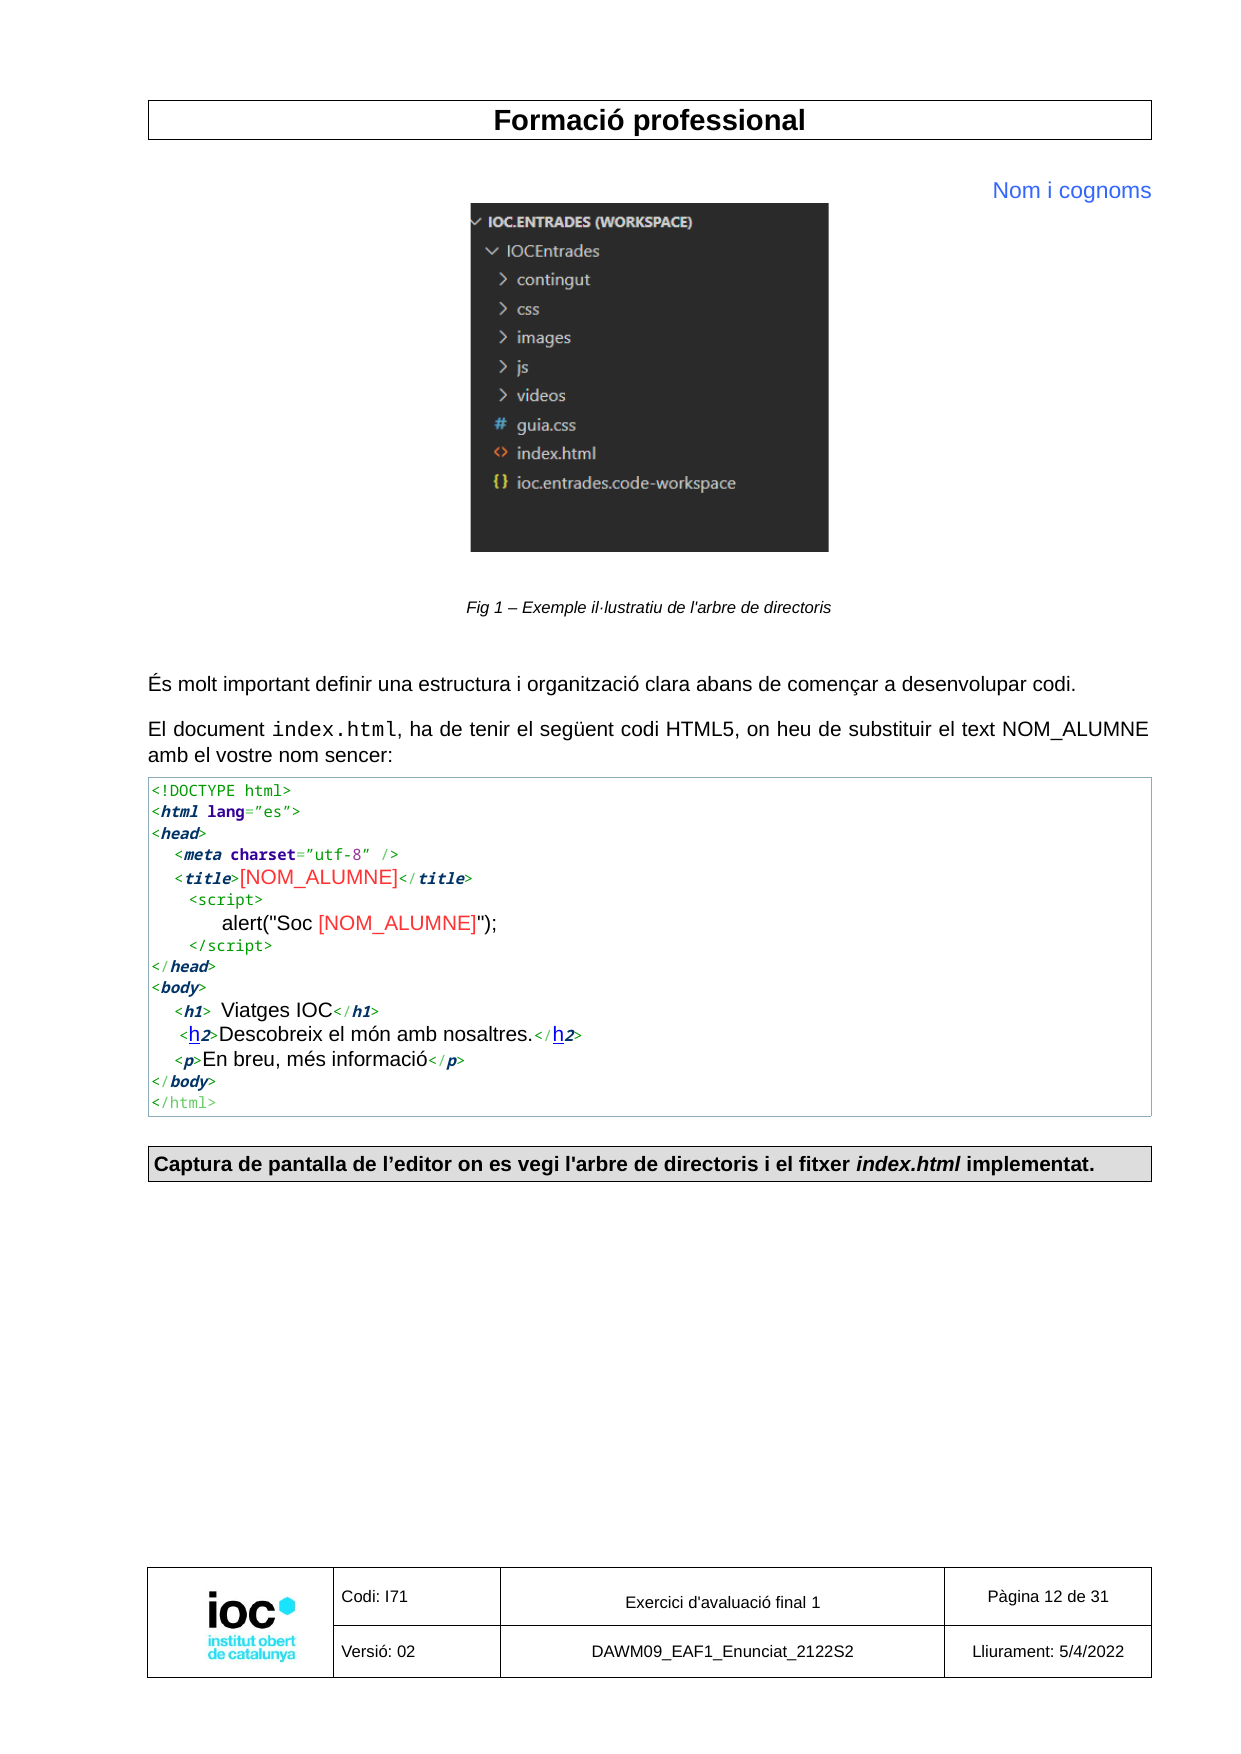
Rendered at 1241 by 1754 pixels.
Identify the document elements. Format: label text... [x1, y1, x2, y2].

text <p>En breu, més informació</p> [149, 1043, 1151, 1067]
text <body> [149, 974, 1151, 995]
text <meta charset=”utf-8” /> [149, 841, 1151, 862]
text <h2>Descobreix el món amb nosaltres.</h2> [149, 1019, 1151, 1043]
text <head> [149, 819, 1151, 841]
picture [470, 203, 829, 552]
text <html lang=”es”> [149, 798, 1151, 819]
text </html> [149, 1089, 1151, 1116]
text <title>[NOM_ALUMNE]</title> [149, 862, 1151, 886]
text </body> [149, 1067, 1151, 1089]
text </head> [149, 952, 1151, 974]
text <script> [149, 886, 1151, 907]
picture [195, 1577, 309, 1673]
text <!DOCTYPE html> [149, 778, 1151, 798]
text És molt important definir una estructura i organització clara abans de començar a desenvolupar codi. [148, 672, 1151, 696]
text <h1> Viatges IOC</h1> [149, 995, 1151, 1019]
text </script> [149, 931, 1151, 952]
text alert("Soc [NOM_ALUMNE]"); [149, 907, 1151, 931]
text El document index.html, ha de tenir el següent codi HTML5, on heu de substituir el text NOM_ALUMNE amb el vostre nom sencer: [148, 717, 1151, 766]
text Fig 1 – Exemple il·lustratiu de l'arbre de directoris [148, 597, 1151, 617]
table_header Captura de pantalla de l’editor on es vegi l'arbre de directoris i el fitxer index.html implementat. [149, 1147, 1151, 1181]
